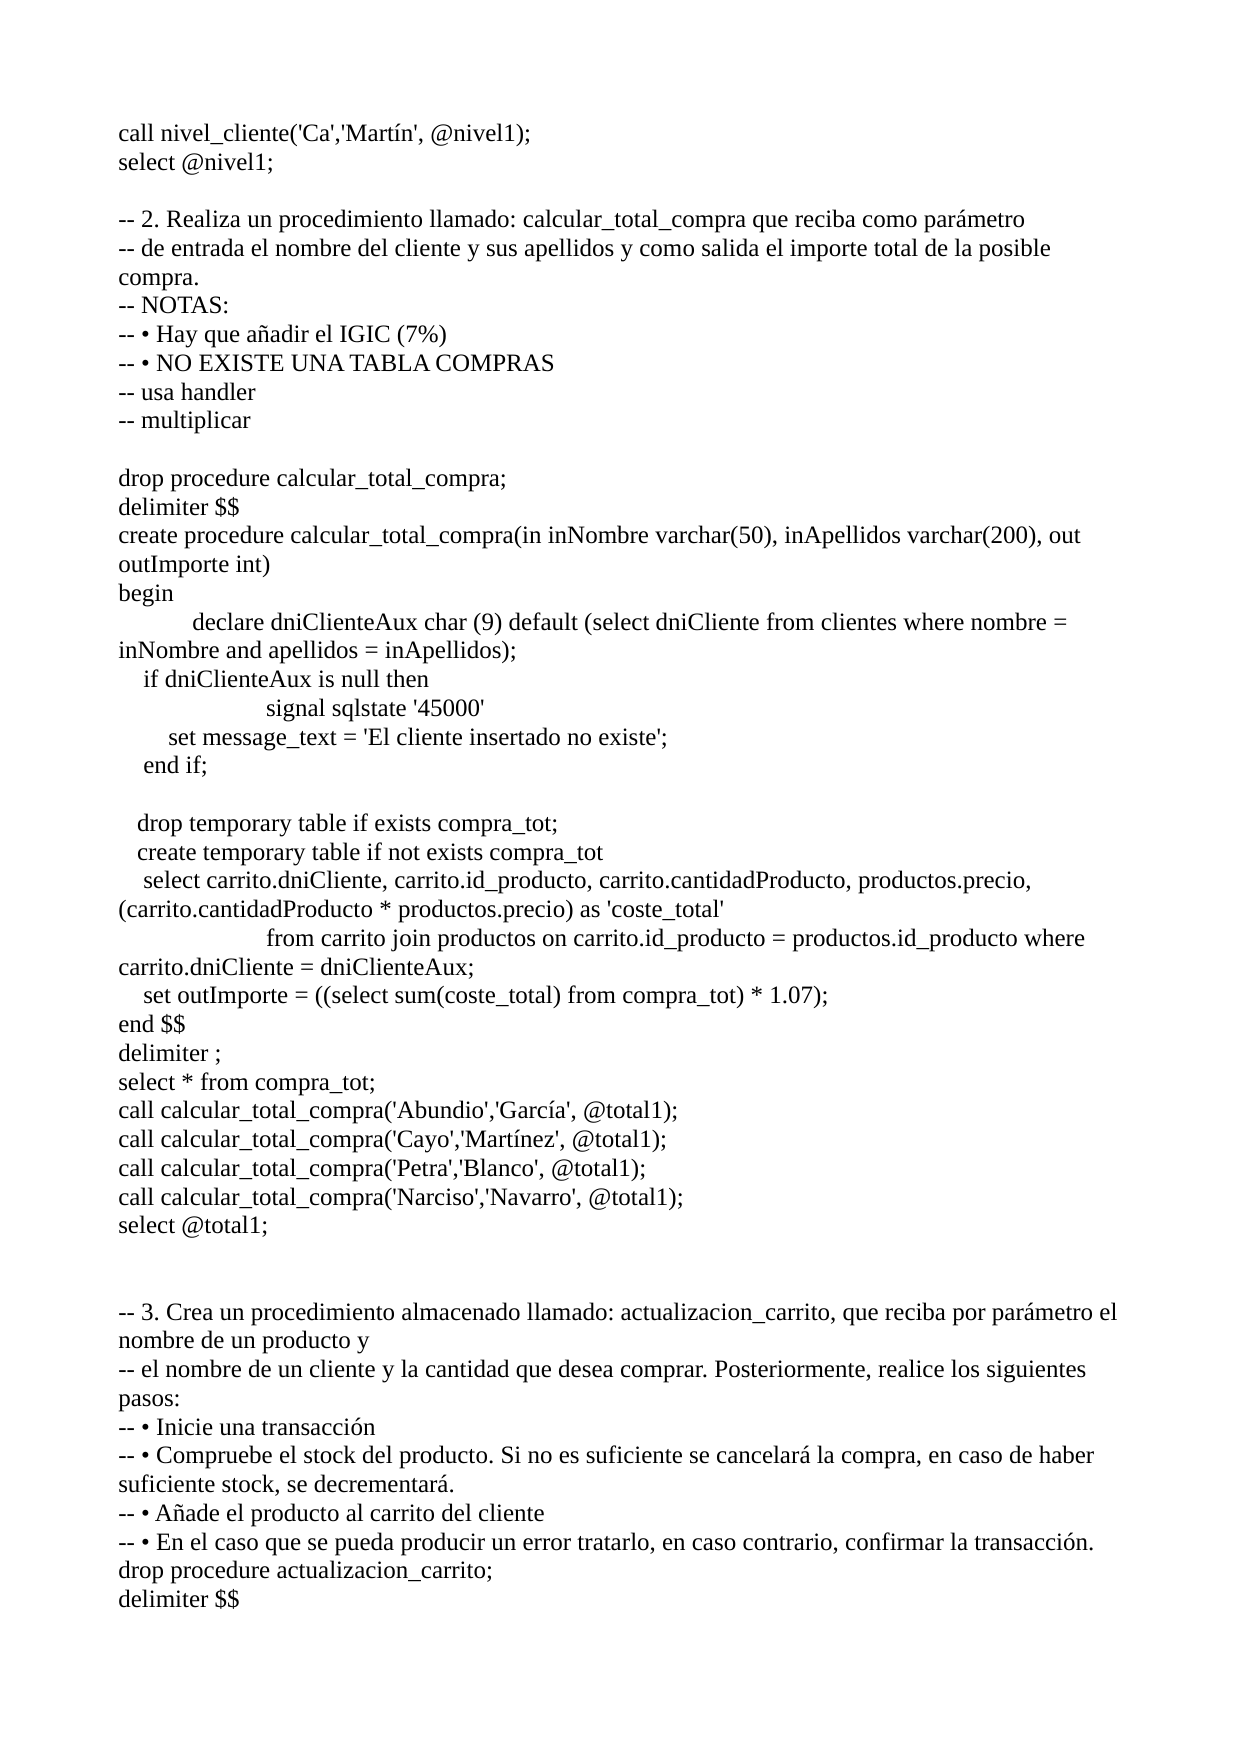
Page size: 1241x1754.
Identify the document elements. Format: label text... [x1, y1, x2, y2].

text call nivel_cliente('Ca','Martín', @nivel1); [118, 118, 1122, 147]
text drop temporary table if exists compra_tot; [118, 808, 1122, 837]
text -- • NO EXISTE UNA TABLA COMPRAS [118, 348, 1122, 377]
text -- NOTAS: [118, 291, 1122, 319]
text drop procedure calcular_total_compra; [118, 463, 1122, 492]
text -- • Añade el producto al carrito del cliente [118, 1498, 1122, 1527]
text select @nivel1; [118, 147, 1122, 176]
text create procedure calcular_total_compra(in inNombre varchar(50), inApellidos varchar(200), out outImporte int) [118, 521, 1122, 578]
text select carrito.dniCliente, carrito.id_producto, carrito.cantidadProducto, productos.precio, (carrito.cantidadProducto * productos.precio) as 'coste_total' [118, 866, 1122, 923]
text delimiter ; [118, 1038, 1122, 1067]
text call calcular_total_compra('Narciso','Navarro', @total1); [118, 1182, 1122, 1211]
text -- usa handler [118, 377, 1122, 406]
text select @total1; [118, 1211, 1122, 1239]
text delimiter $$ [118, 492, 1122, 521]
text signal sqlstate '45000' [118, 693, 1122, 722]
text end if; [118, 751, 1122, 779]
text -- 2. Realiza un procedimiento llamado: calcular_total_compra que reciba como parámetro [118, 204, 1122, 233]
text -- de entrada el nombre del cliente y sus apellidos y como salida el importe total de la posible compra. [118, 233, 1122, 291]
text declare dniClienteAux char (9) default (select dniCliente from clientes where nombre = inNombre and apellidos = inApellidos); [118, 607, 1122, 664]
text -- • Inicie una transacción [118, 1412, 1122, 1441]
text -- multiplicar [118, 406, 1122, 434]
text begin [118, 578, 1122, 607]
text -- • Hay que añadir el IGIC (7%) [118, 319, 1122, 348]
text end $$ [118, 1009, 1122, 1038]
text select * from compra_tot; [118, 1067, 1122, 1096]
text call calcular_total_compra('Abundio','García', @total1); [118, 1096, 1122, 1124]
text drop procedure actualizacion_carrito; [118, 1556, 1122, 1584]
text call calcular_total_compra('Petra','Blanco', @total1); [118, 1153, 1122, 1182]
text if dniClienteAux is null then [118, 664, 1122, 693]
text create temporary table if not exists compra_tot [118, 837, 1122, 866]
text set outImporte = ((select sum(coste_total) from compra_tot) * 1.07); [118, 981, 1122, 1009]
text -- • Compruebe el stock del producto. Si no es suficiente se cancelará la compra, en caso de haber suficiente stock, se decrementará. [118, 1441, 1122, 1498]
text -- 3. Crea un procedimiento almacenado llamado: actualizacion_carrito, que reciba por parámetro el nombre de un producto y [118, 1297, 1122, 1354]
text set message_text = 'El cliente insertado no existe'; [118, 722, 1122, 751]
text -- • En el caso que se pueda producir un error tratarlo, en caso contrario, confirmar la transacción. [118, 1527, 1122, 1556]
text delimiter $$ [118, 1584, 1122, 1613]
text from carrito join productos on carrito.id_producto = productos.id_producto where carrito.dniCliente = dniClienteAux; [118, 923, 1122, 981]
text -- el nombre de un cliente y la cantidad que desea comprar. Posteriormente, realice los siguientes pasos: [118, 1354, 1122, 1412]
text call calcular_total_compra('Cayo','Martínez', @total1); [118, 1124, 1122, 1153]
